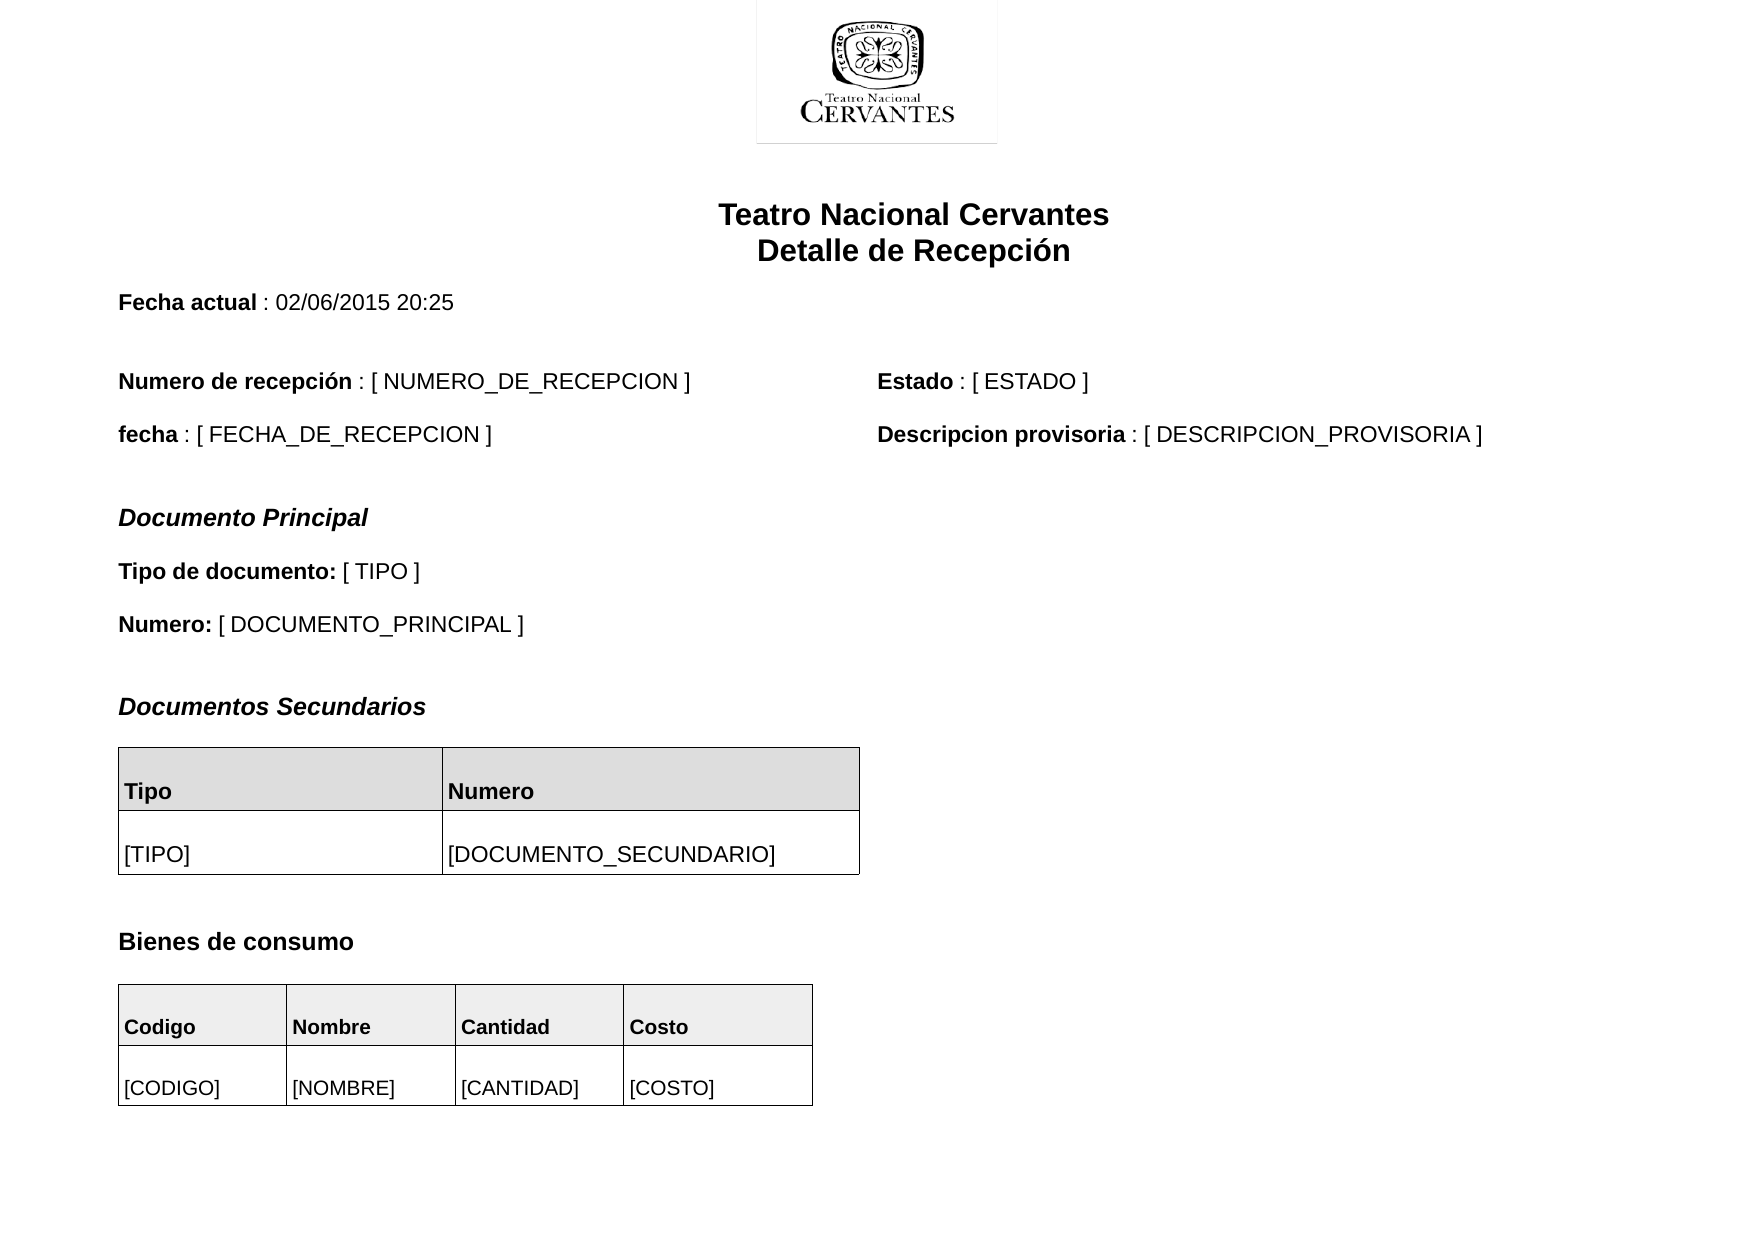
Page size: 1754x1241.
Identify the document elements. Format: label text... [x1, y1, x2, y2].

table_header Codigo [119, 985, 286, 1045]
text Fecha actual : 02/06/2015 20:25 [118, 289, 1636, 316]
text Numero: [ DOCUMENTO_PRINCIPAL ] [118, 611, 1636, 637]
table_cell [DOCUMENTO_SECUNDARIO] [443, 811, 859, 874]
table_cell [CANTIDAD] [456, 1046, 623, 1105]
text Estado : [ ESTADO ] [877, 368, 1636, 395]
table_cell [TIPO] [119, 811, 442, 874]
table_header Tipo [119, 748, 442, 810]
text Tipo de documento: [ TIPO ] [118, 558, 1636, 584]
table_header Numero [443, 748, 859, 810]
text Documentos Secundarios [118, 692, 1636, 721]
table_cell [NOMBRE] [287, 1046, 455, 1105]
text Descripcion provisoria : [ DESCRIPCION_PROVISORIA ] [877, 421, 1636, 448]
text Teatro Nacional Cervantes [118, 196, 1636, 232]
text Detalle de Recepción [118, 232, 1636, 268]
text Documento Principal [118, 503, 1636, 531]
table_cell [COSTO] [624, 1046, 812, 1105]
table_header Cantidad [456, 985, 623, 1045]
table_header Costo [624, 985, 812, 1045]
text Bienes de consumo [118, 927, 1636, 956]
table_header Nombre [287, 985, 455, 1045]
table_cell [CODIGO] [119, 1046, 286, 1105]
picture [756, 0, 998, 144]
text Numero de recepción : [ NUMERO_DE_RECEPCION ] [118, 368, 877, 395]
text fecha : [ FECHA_DE_RECEPCION ] [118, 421, 877, 448]
